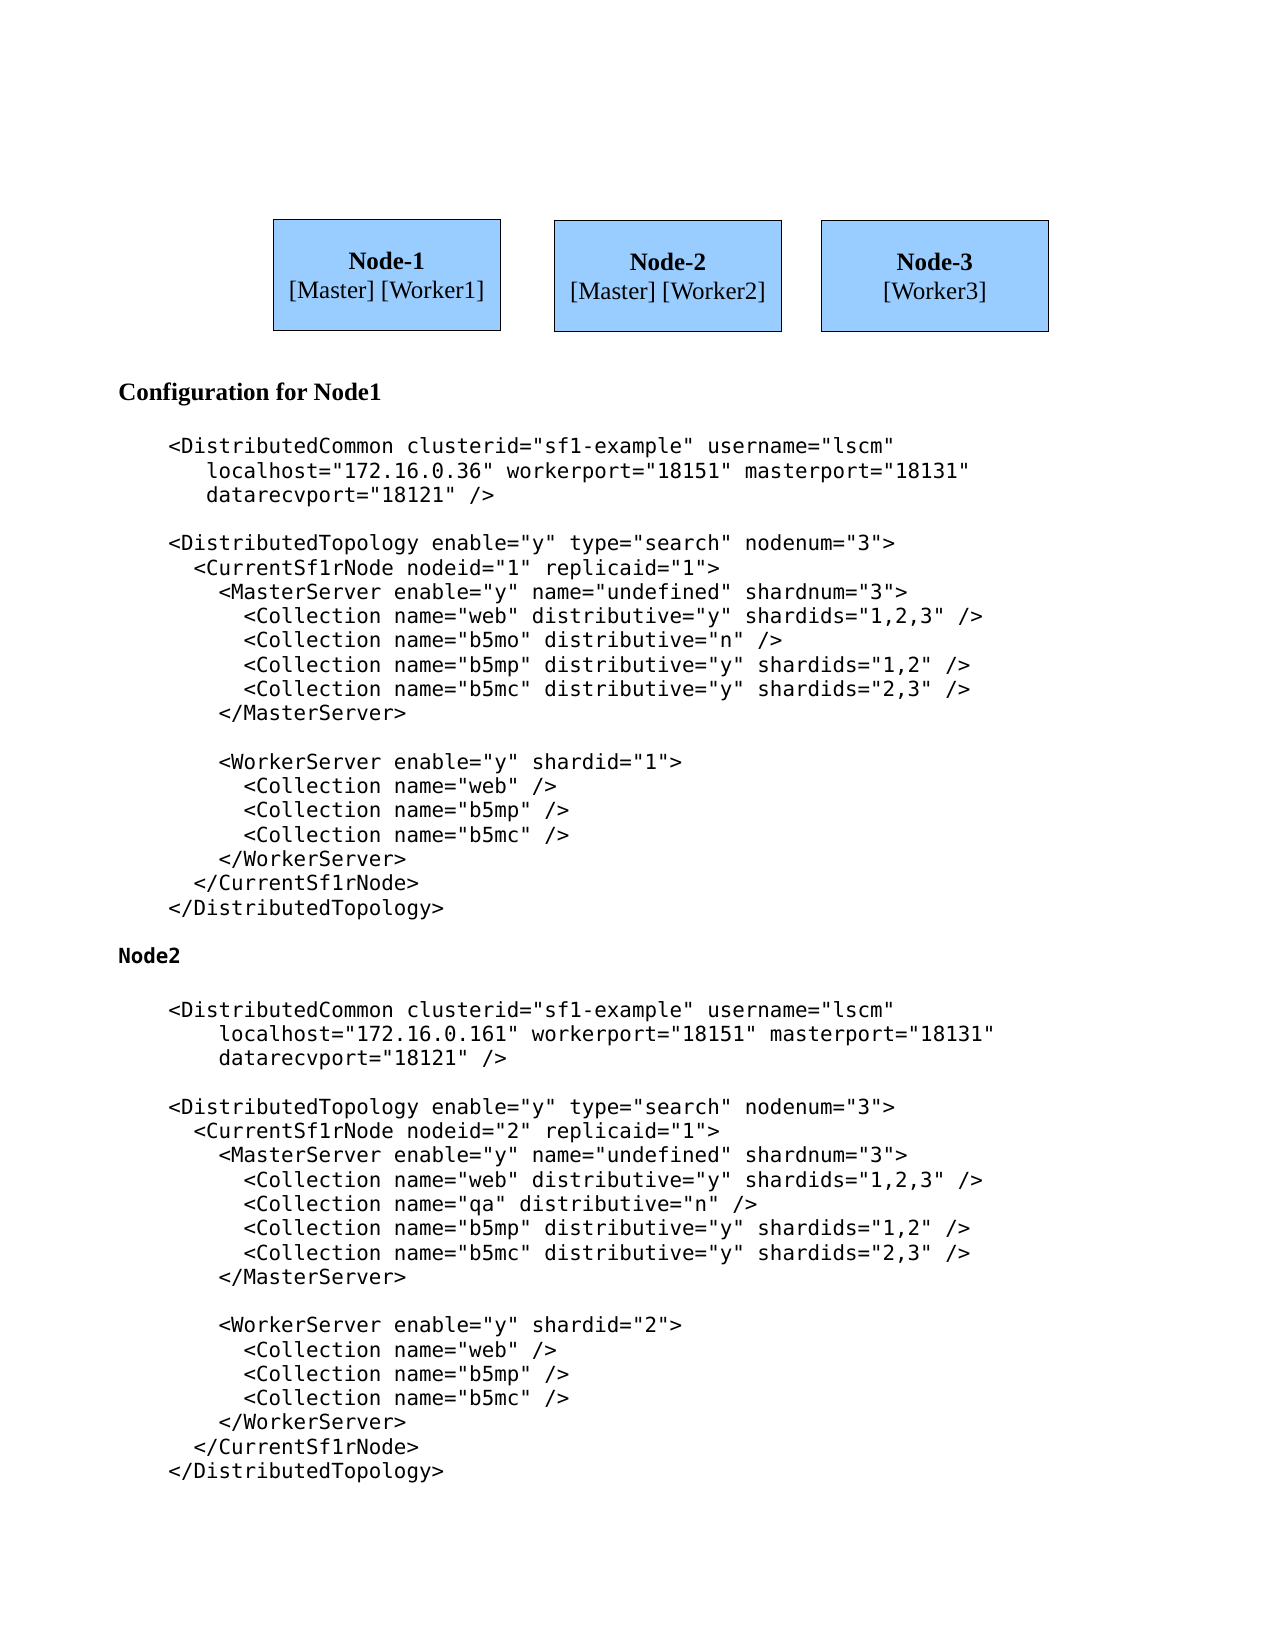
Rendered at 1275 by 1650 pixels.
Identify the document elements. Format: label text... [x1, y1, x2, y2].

text <Collection name="qa" distributive="n" /> [118, 1192, 1157, 1216]
text <Collection name="web" /> [118, 1338, 1157, 1362]
text Configuration for Node1 [118, 377, 1157, 406]
text <CurrentSf1rNode nodeid="1" replicaid="1"> [118, 556, 1157, 580]
text <Collection name="b5mc" distributive="y" shardids="2,3" /> [118, 677, 1157, 701]
text <Collection name="b5mo" distributive="n" /> [118, 628, 1157, 653]
text <DistributedCommon clusterid="sf1-example" username="lscm" [118, 434, 1157, 459]
text <Collection name="b5mp" /> [118, 798, 1157, 823]
text </CurrentSf1rNode> [118, 871, 1157, 896]
text <Collection name="b5mp" /> [118, 1362, 1157, 1386]
text <Collection name="b5mp" distributive="y" shardids="1,2" /> [118, 1216, 1157, 1241]
text <MasterServer enable="y" name="undefined" shardnum="3"> [118, 1143, 1157, 1168]
text </WorkerServer> [118, 1410, 1157, 1435]
text </MasterServer> [118, 1265, 1157, 1289]
text <DistributedTopology enable="y" type="search" nodenum="3"> [118, 1095, 1157, 1119]
text datarecvport="18121" /> [118, 1046, 1157, 1071]
text <Collection name="b5mc" distributive="y" shardids="2,3" /> [118, 1241, 1157, 1265]
text <WorkerServer enable="y" shardid="1"> [118, 750, 1157, 774]
text </CurrentSf1rNode> [118, 1435, 1157, 1459]
text localhost="172.16.0.36" workerport="18151" masterport="18131" [118, 459, 1157, 483]
text <Collection name="web" distributive="y" shardids="1,2,3" /> [118, 1168, 1157, 1192]
text <DistributedTopology enable="y" type="search" nodenum="3"> [118, 531, 1157, 556]
text <Collection name="web" distributive="y" shardids="1,2,3" /> [118, 604, 1157, 628]
text <WorkerServer enable="y" shardid="2"> [118, 1313, 1157, 1338]
text <Collection name="b5mp" distributive="y" shardids="1,2" /> [118, 653, 1157, 677]
text <CurrentSf1rNode nodeid="2" replicaid="1"> [118, 1119, 1157, 1143]
text <Collection name="b5mc" /> [118, 823, 1157, 847]
text Node2 [118, 944, 1157, 968]
text </MasterServer> [118, 701, 1157, 726]
text <DistributedCommon clusterid="sf1-example" username="lscm" [118, 998, 1157, 1022]
text <Collection name="b5mc" /> [118, 1386, 1157, 1410]
text datarecvport="18121" /> [118, 483, 1157, 507]
text </WorkerServer> [118, 847, 1157, 871]
text </DistributedTopology> [118, 1459, 1157, 1483]
text localhost="172.16.0.161" workerport="18151" masterport="18131" [118, 1022, 1157, 1046]
text <MasterServer enable="y" name="undefined" shardnum="3"> [118, 580, 1157, 604]
text </DistributedTopology> [118, 896, 1157, 920]
text <Collection name="web" /> [118, 774, 1157, 798]
